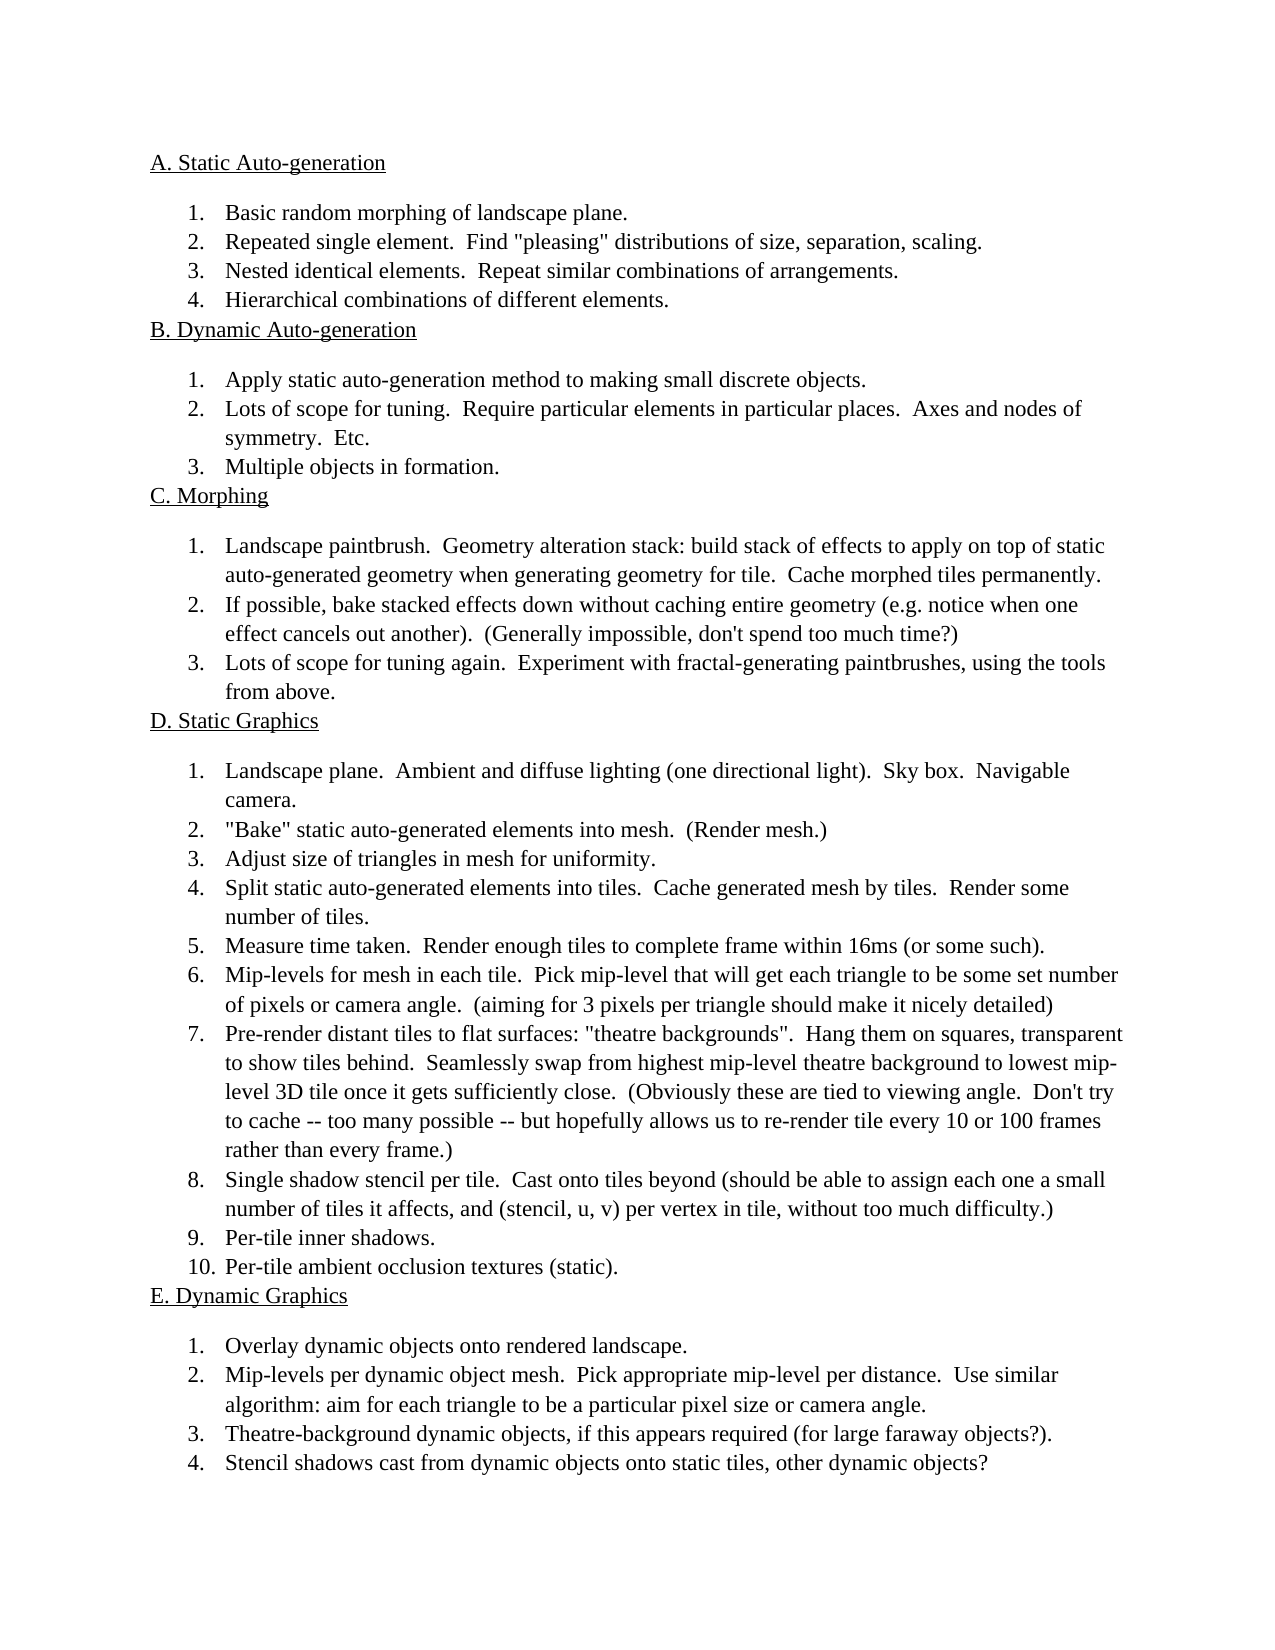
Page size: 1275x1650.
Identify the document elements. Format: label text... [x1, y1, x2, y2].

list Single shadow stencil per tile. Cast onto tiles beyond (should be able to assign each one a small number of tiles it affects, and (stencil, u, v) per vertex in tile, without too much difficulty.) [187, 1167, 1125, 1221]
list Split static auto-generated elements into tiles. Cache generated mesh by tiles. Render some number of tiles. [187, 875, 1125, 929]
list Measure time taken. Render enough tiles to complete frame within 16ms (or some such). [187, 933, 1125, 959]
list "Bake" static auto-generated elements into mesh. (Render mesh.) [187, 817, 1125, 842]
list Basic random morphing of landscape plane. [187, 200, 1125, 225]
list Apply static auto-generation method to making small discrete objects. [187, 367, 1125, 392]
list Theatre-background dynamic objects, if this appears required (for large faraway objects?). [187, 1421, 1125, 1446]
list Overlay dynamic objects onto rendered landscape. [187, 1333, 1125, 1359]
list Per-tile ambient occlusion textures (static). [187, 1254, 1125, 1279]
text A. Static Auto-generation [150, 150, 1125, 175]
list Lots of scope for tuning again. Experiment with fractal-generating paintbrushes, using the tools from above. [187, 650, 1125, 704]
list Nested identical elements. Repeat similar combinations of arrangements. [187, 258, 1125, 284]
text C. Morphing [150, 483, 1125, 509]
list Pre-render distant tiles to flat surfaces: "theatre backgrounds". Hang them on squares, transparent to show tiles behind. Seamlessly swap from highest mip-level theatre background to lowest mip-level 3D tile once it gets sufficiently close. (Obviously these are tied to viewing angle. Don't try to cache -- too many possible -- but hopefully allows us to re-render tile every 10 or 100 frames rather than every frame.) [187, 1021, 1125, 1163]
list Per-tile inner shadows. [187, 1225, 1125, 1250]
text D. Static Graphics [150, 708, 1125, 734]
text E. Dynamic Graphics [150, 1283, 1125, 1309]
list Multiple objects in formation. [187, 454, 1125, 479]
text B. Dynamic Auto-generation [150, 317, 1125, 342]
list If possible, bake stacked effects down without caching entire geometry (e.g. notice when one effect cancels out another). (Generally impossible, don't spend too much time?) [187, 592, 1125, 646]
list Mip-levels for mesh in each tile. Pick mip-level that will get each triangle to be some set number of pixels or camera angle. (aiming for 3 pixels per triangle should make it nicely detailed) [187, 962, 1125, 1017]
list Mip-levels per dynamic object mesh. Pick appropriate mip-level per distance. Use similar algorithm: aim for each triangle to be a particular pixel size or camera angle. [187, 1362, 1125, 1417]
list Repeated single element. Find "pleasing" distributions of size, separation, scaling. [187, 229, 1125, 254]
list Landscape paintbrush. Geometry alteration stack: build stack of effects to apply on top of static auto-generated geometry when generating geometry for tile. Cache morphed tiles permanently. [187, 533, 1125, 588]
list Adjust size of triangles in mesh for uniformity. [187, 846, 1125, 871]
list Hierarchical combinations of different elements. [187, 287, 1125, 313]
list Landscape plane. Ambient and diffuse lighting (one directional light). Sky box. Navigable camera. [187, 758, 1125, 813]
list Lots of scope for tuning. Require particular elements in particular places. Axes and nodes of symmetry. Etc. [187, 396, 1125, 450]
list Stencil shadows cast from dynamic objects onto static tiles, other dynamic objects? [187, 1450, 1125, 1475]
